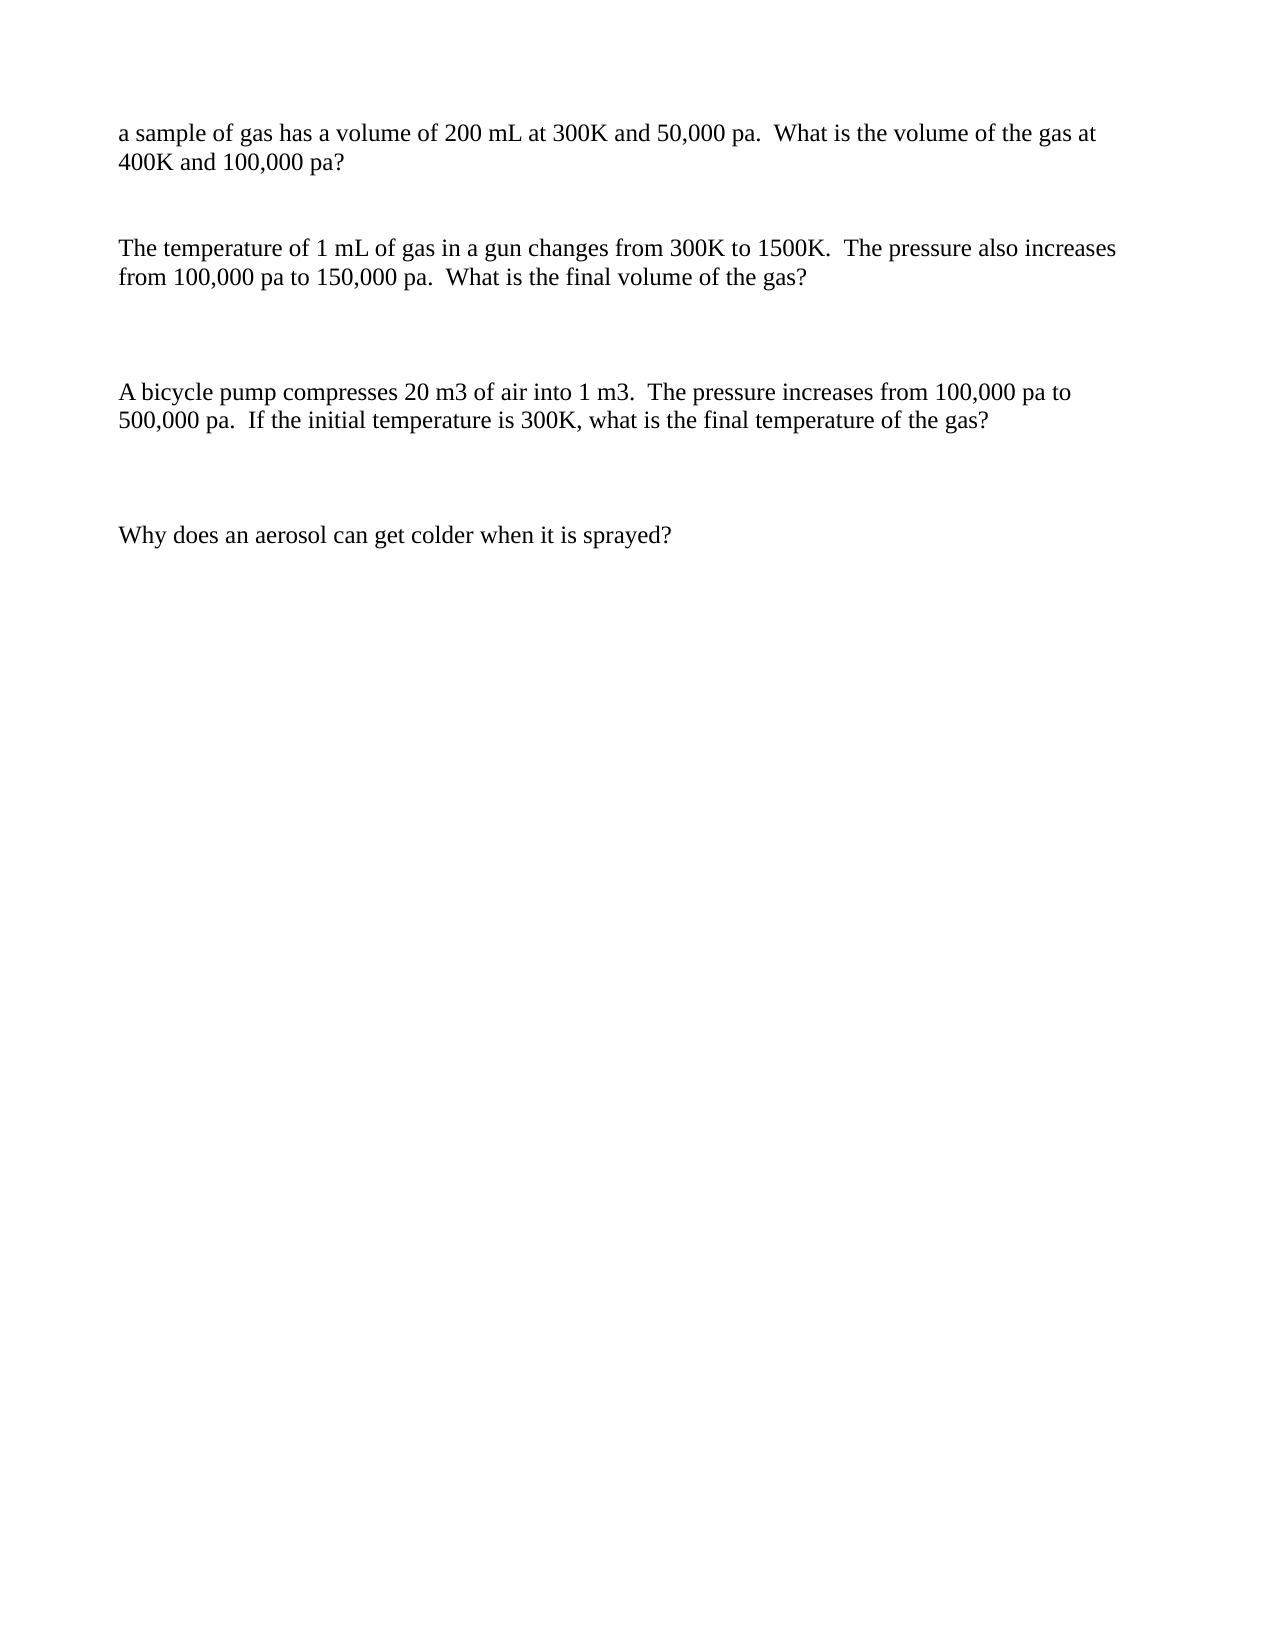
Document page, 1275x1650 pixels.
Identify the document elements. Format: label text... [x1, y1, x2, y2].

text A bicycle pump compresses 20 m3 of air into 1 m3. The pressure increases from 100,000 pa to 500,000 pa. If the initial temperature is 300K, what is the final temperature of the gas? [118, 377, 1157, 434]
text Why does an aerosol can get colder when it is sprayed? [118, 521, 1157, 549]
text a sample of gas has a volume of 200 mL at 300K and 50,000 pa. What is the volume of the gas at 400K and 100,000 pa? [118, 118, 1157, 176]
text The temperature of 1 mL of gas in a gun changes from 300K to 1500K. The pressure also increases from 100,000 pa to 150,000 pa. What is the final volume of the gas? [118, 233, 1157, 291]
